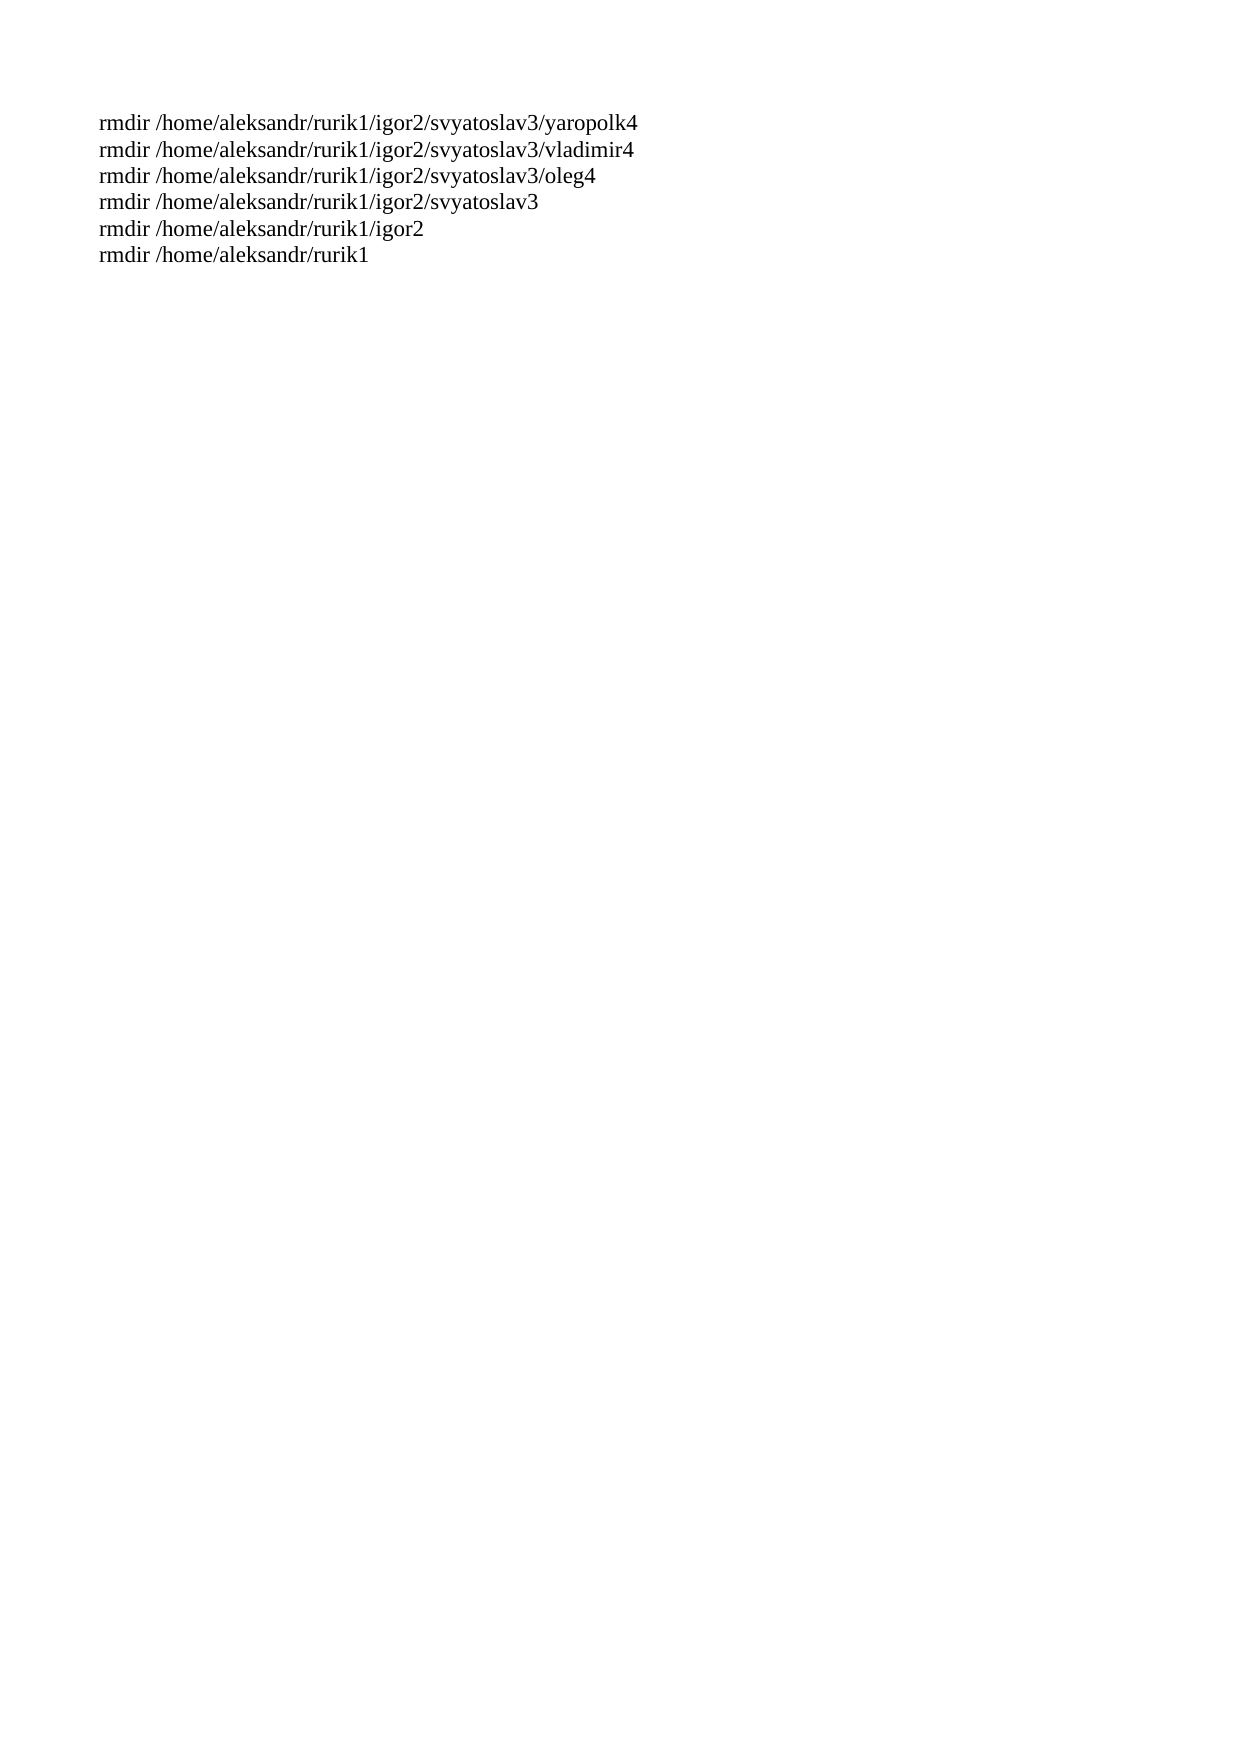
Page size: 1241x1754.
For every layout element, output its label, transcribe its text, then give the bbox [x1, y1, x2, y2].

text rmdir /home/aleksandr/rurik1/igor2/svyatoslav3/yaropolk4 [99, 109, 1127, 136]
text rmdir /home/aleksandr/rurik1/igor2/svyatoslav3/oleg4 [99, 162, 1127, 188]
text rmdir /home/aleksandr/rurik1/igor2 [99, 215, 1127, 241]
text rmdir /home/aleksandr/rurik1/igor2/svyatoslav3 [99, 188, 1127, 215]
text rmdir /home/aleksandr/rurik1 [99, 241, 1127, 267]
text rmdir /home/aleksandr/rurik1/igor2/svyatoslav3/vladimir4 [99, 136, 1127, 162]
